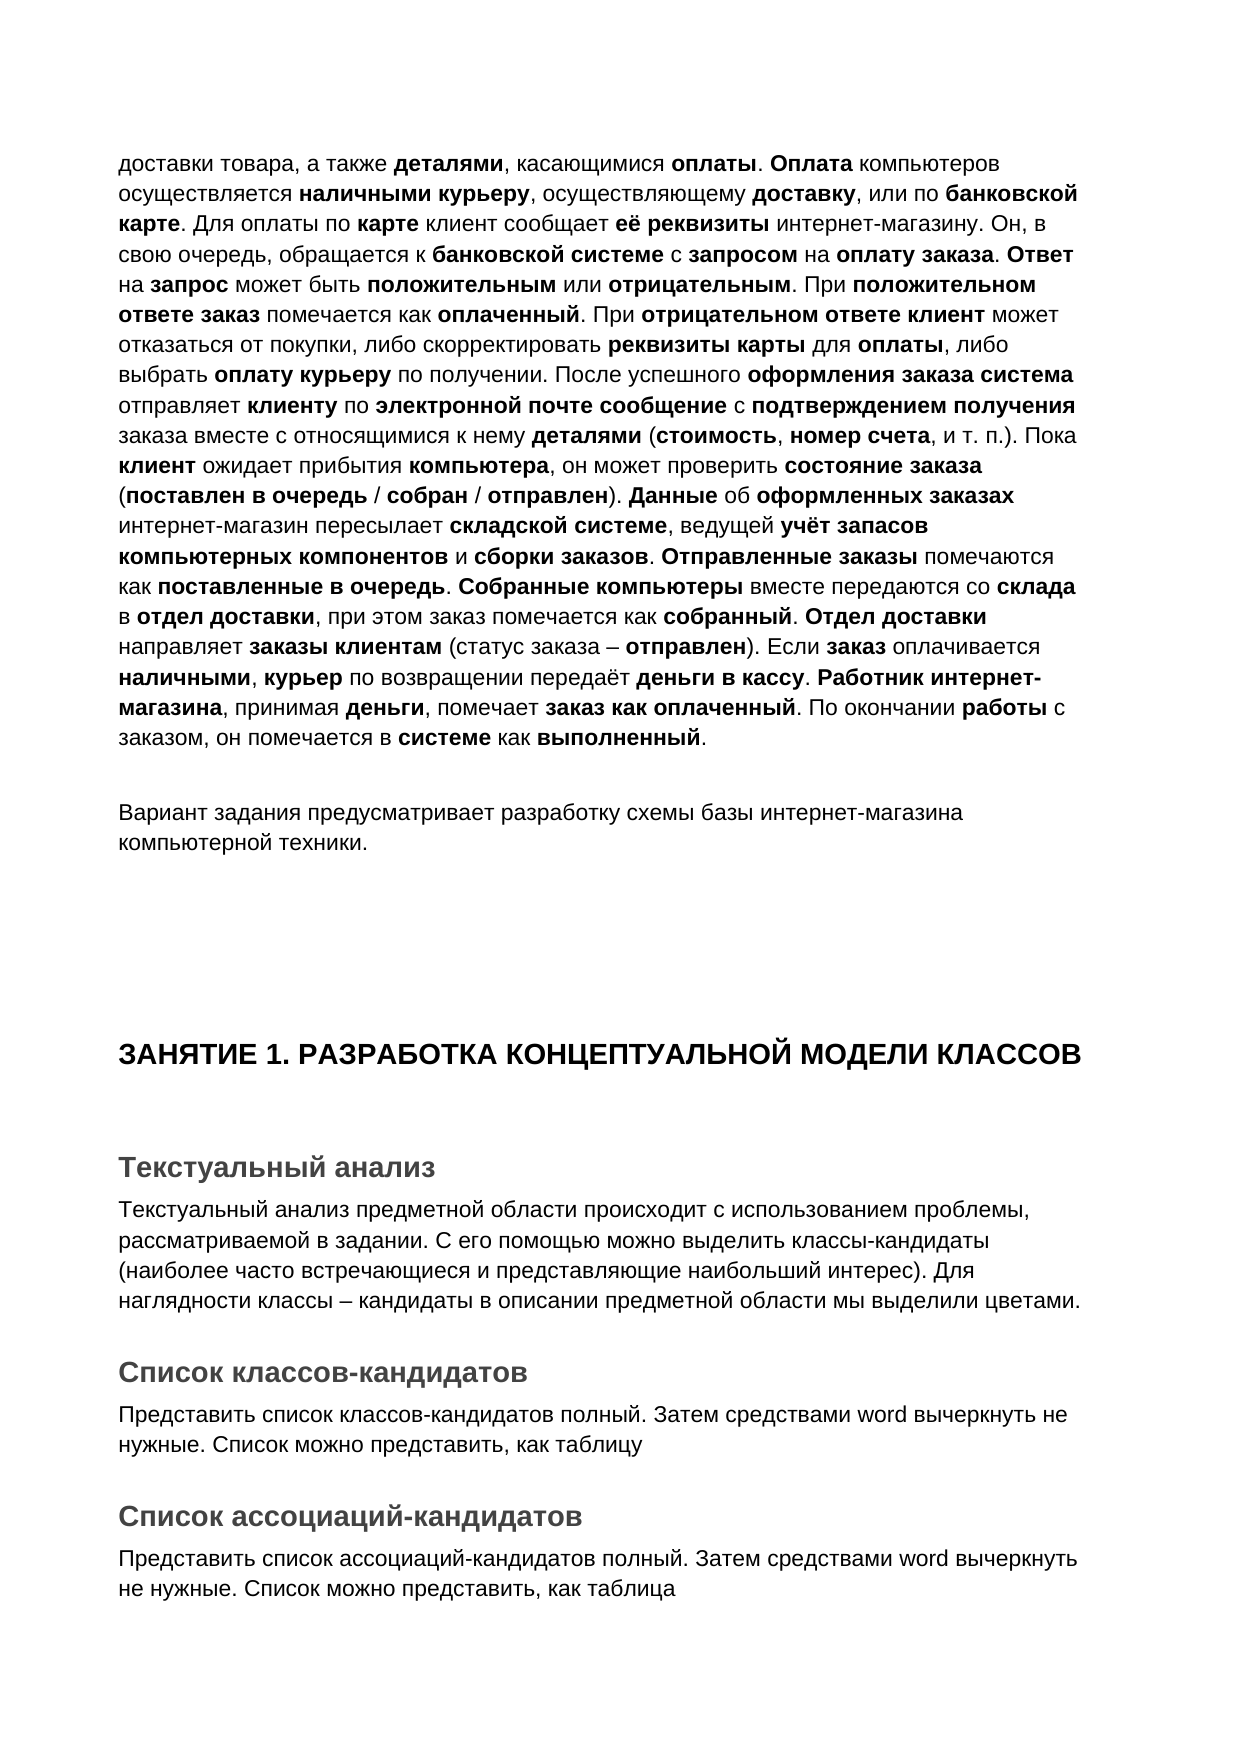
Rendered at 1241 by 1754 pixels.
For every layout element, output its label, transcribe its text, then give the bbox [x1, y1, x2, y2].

subtitle Список ассоциаций-кандидатов [118, 1499, 1090, 1532]
text Вариант задания предусматривает разработку схемы базы интернет-магазина компьютерной техники. [118, 799, 1090, 856]
text Текстуальный анализ предметной области происходит с использованием проблемы, рассматриваемой в задании. С его помощью можно выделить классы-кандидаты (наиболее часто встречающиеся и представляющие наибольший интерес). Для наглядности классы – кандидаты в описании предметной области мы выделили цветами. [118, 1196, 1090, 1313]
subtitle Список классов-кандидатов [118, 1355, 1090, 1388]
text доставки товара, а также деталями, касающимися оплаты. Оплата компьютеров осуществляется наличными курьеру, осуществляющему доставку, или по банковской карте. Для оплаты по карте клиент сообщает её реквизиты интернет-магазину. Он, в свою очередь, обращается к банковской системе с запросом на оплату заказа. Ответ на запрос может быть положительным или отрицательным. При положительном ответе заказ помечается как оплаченный. При отрицательном ответе клиент может отказаться от покупки, либо скорректировать реквизиты карты для оплаты, либо выбрать оплату курьеру по получении. После успешного оформления заказа система отправляет клиенту по электронной почте сообщение с подтверждением получения заказа вместе с относящимися к нему деталями (стоимость, номер счета, и т. п.). Пока клиент ожидает прибытия компьютера, он может проверить состояние заказа (поставлен в очередь / собран / отправлен). Данные об оформленных заказах интернет-магазин пересылает складской системе, ведущей учёт запасов компьютерных компонентов и сборки заказов. Отправленные заказы помечаются как поставленные в очередь. Собранные компьютеры вместе передаются со склада в отдел доставки, при этом заказ помечается как собранный. Отдел доставки направляет заказы клиентам (статус заказа – отправлен). Если заказ оплачивается наличными, курьер по возвращении передаёт деньги в кассу. Работник интернет-магазина, принимая деньги, помечает заказ как оплаченный. По окончании работы с заказом, он помечается в системе как выполненный. [118, 150, 1090, 750]
subtitle ЗАНЯТИЕ 1. РАЗРАБОТКА КОНЦЕПТУАЛЬНОЙ МОДЕЛИ КЛАССОВ [118, 1037, 1090, 1070]
subtitle Текстуальный анализ [118, 1150, 1090, 1184]
text Представить список ассоциаций-кандидатов полный. Затем средствами word вычеркнуть не нужные. Список можно представить, как таблица [118, 1545, 1090, 1601]
text Представить список классов-кандидатов полный. Затем средствами word вычеркнуть не нужные. Список можно представить, как таблицу [118, 1401, 1090, 1457]
